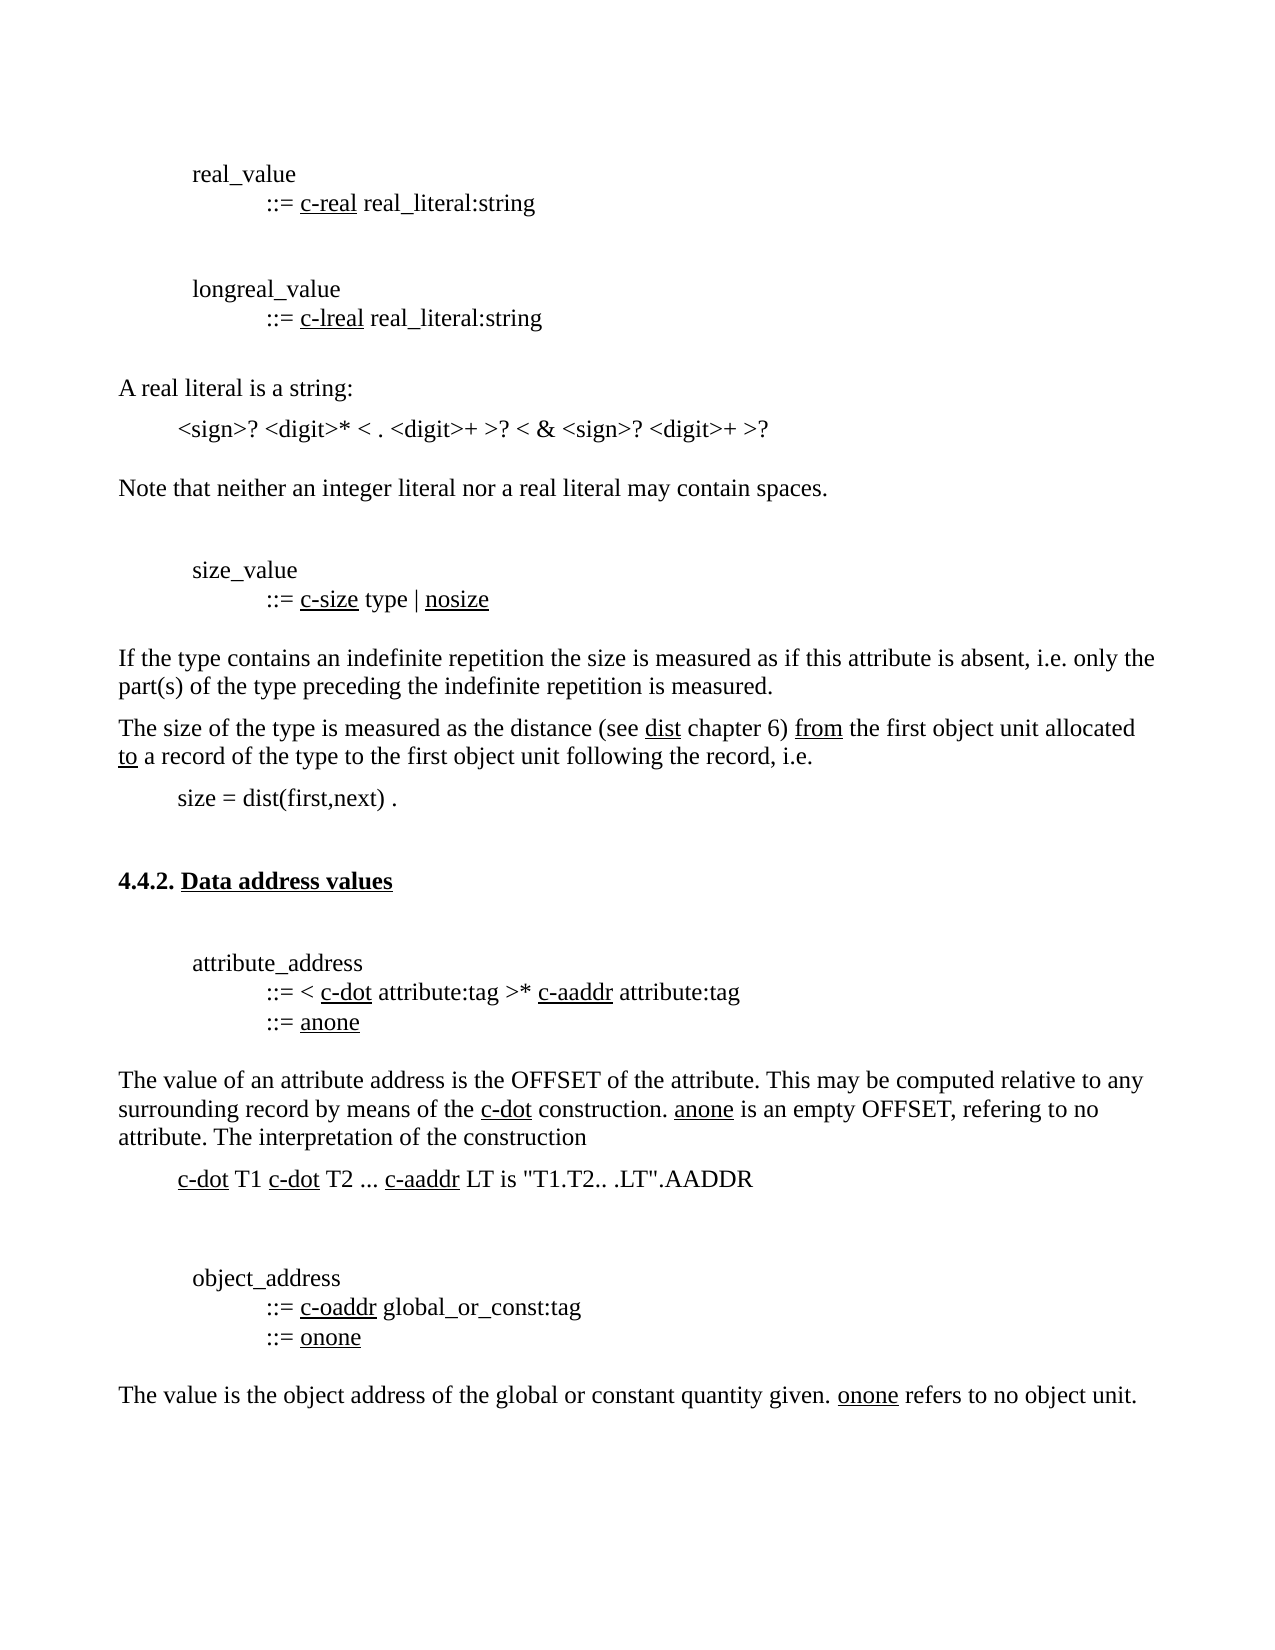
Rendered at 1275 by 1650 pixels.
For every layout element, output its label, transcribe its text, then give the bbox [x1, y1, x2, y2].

text ::= c-size type | nosize [118, 584, 1157, 613]
text ::= c-oaddr global_or_const:tag [118, 1292, 1157, 1321]
text The value of an attribute address is the OFFSET of the attribute. This may be computed relative to any surrounding record by means of the c-dot construction. anone is an empty OFFSET, refering to no attribute. The interpretation of the construction [118, 1065, 1157, 1151]
text attribute_address [118, 948, 1157, 977]
text longreal_value [118, 217, 1157, 303]
text ::= anone [118, 1007, 1157, 1035]
text The value is the object address of the global or constant quantity given. onone refers to no object unit. [118, 1380, 1157, 1409]
text size_value [118, 555, 1157, 584]
subtitle 4.4.2. Data address values [118, 866, 1157, 894]
text ::= c-real real_literal:string [118, 188, 1157, 217]
text ::= < c-dot attribute:tag >* c-aaddr attribute:tag [118, 977, 1157, 1006]
text real_value [118, 159, 1157, 188]
text If the type contains an indefinite repetition the size is measured as if this attribute is absent, i.e. only the part(s) of the type preceding the indefinite repetition is measured. [118, 643, 1157, 700]
text The size of the type is measured as the distance (see dist chapter 6) from the first object unit allocated to a record of the type to the first object unit following the record, i.e. [118, 713, 1157, 770]
text c-dot T1 c-dot T2 ... c-aaddr LT is "T1.T2.. .LT".AADDR [177, 1164, 1098, 1192]
text <sign>? <digit>* < . <digit>+ >? < & <sign>? <digit>+ >? [177, 414, 1098, 443]
text Note that neither an integer literal nor a real literal may contain spaces. [118, 473, 1157, 501]
text size = dist(first,next) . [177, 783, 1098, 811]
text A real literal is a string: [118, 373, 1157, 402]
text object_address [118, 1263, 1157, 1292]
text ::= onone [118, 1322, 1157, 1350]
text ::= c-lreal real_literal:string [118, 303, 1157, 332]
